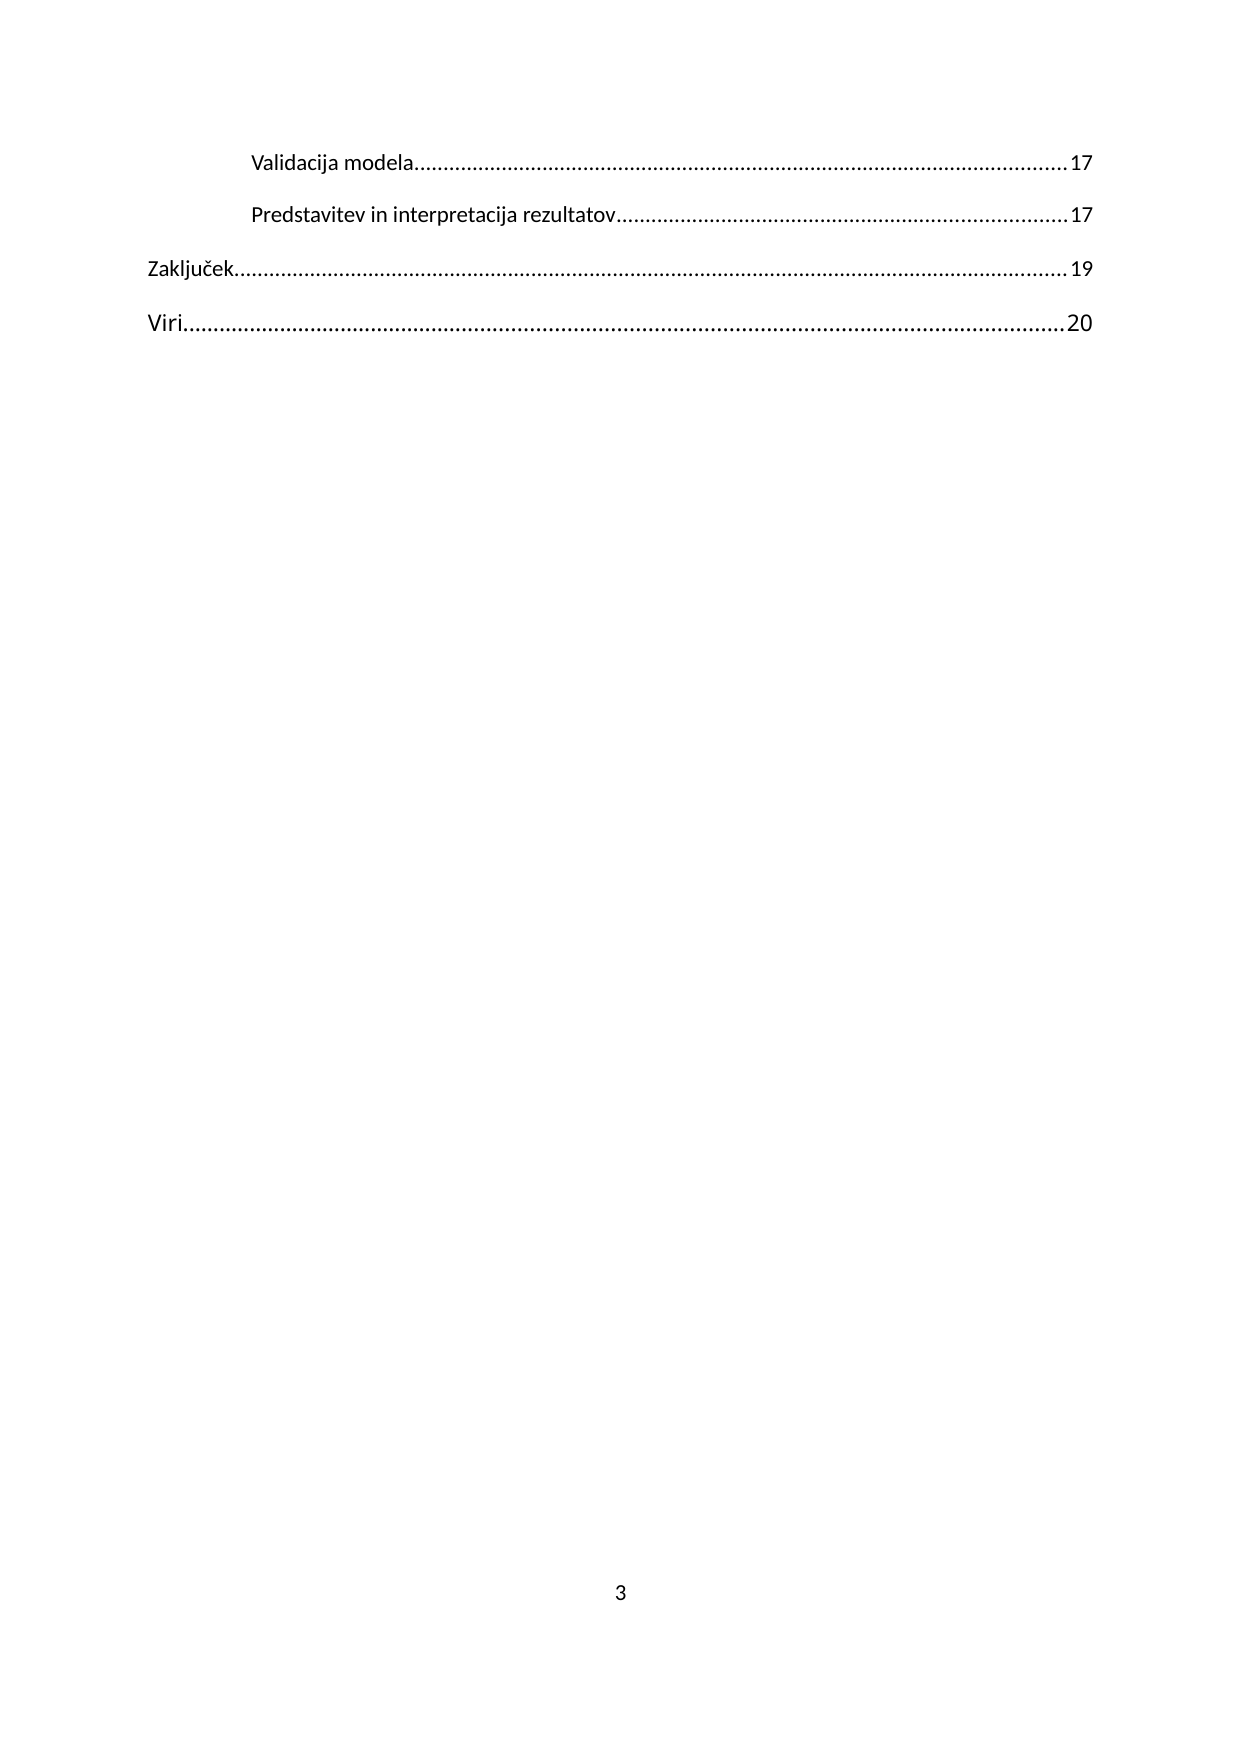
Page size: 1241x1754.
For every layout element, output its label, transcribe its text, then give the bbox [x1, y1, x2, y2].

text Viri 20 [148, 307, 1093, 338]
text Predstavitev in interpretacija rezultatov 17 [148, 201, 1093, 229]
text Validacija modela 17 [148, 148, 1093, 176]
text Zaključek 19 [148, 254, 1093, 282]
